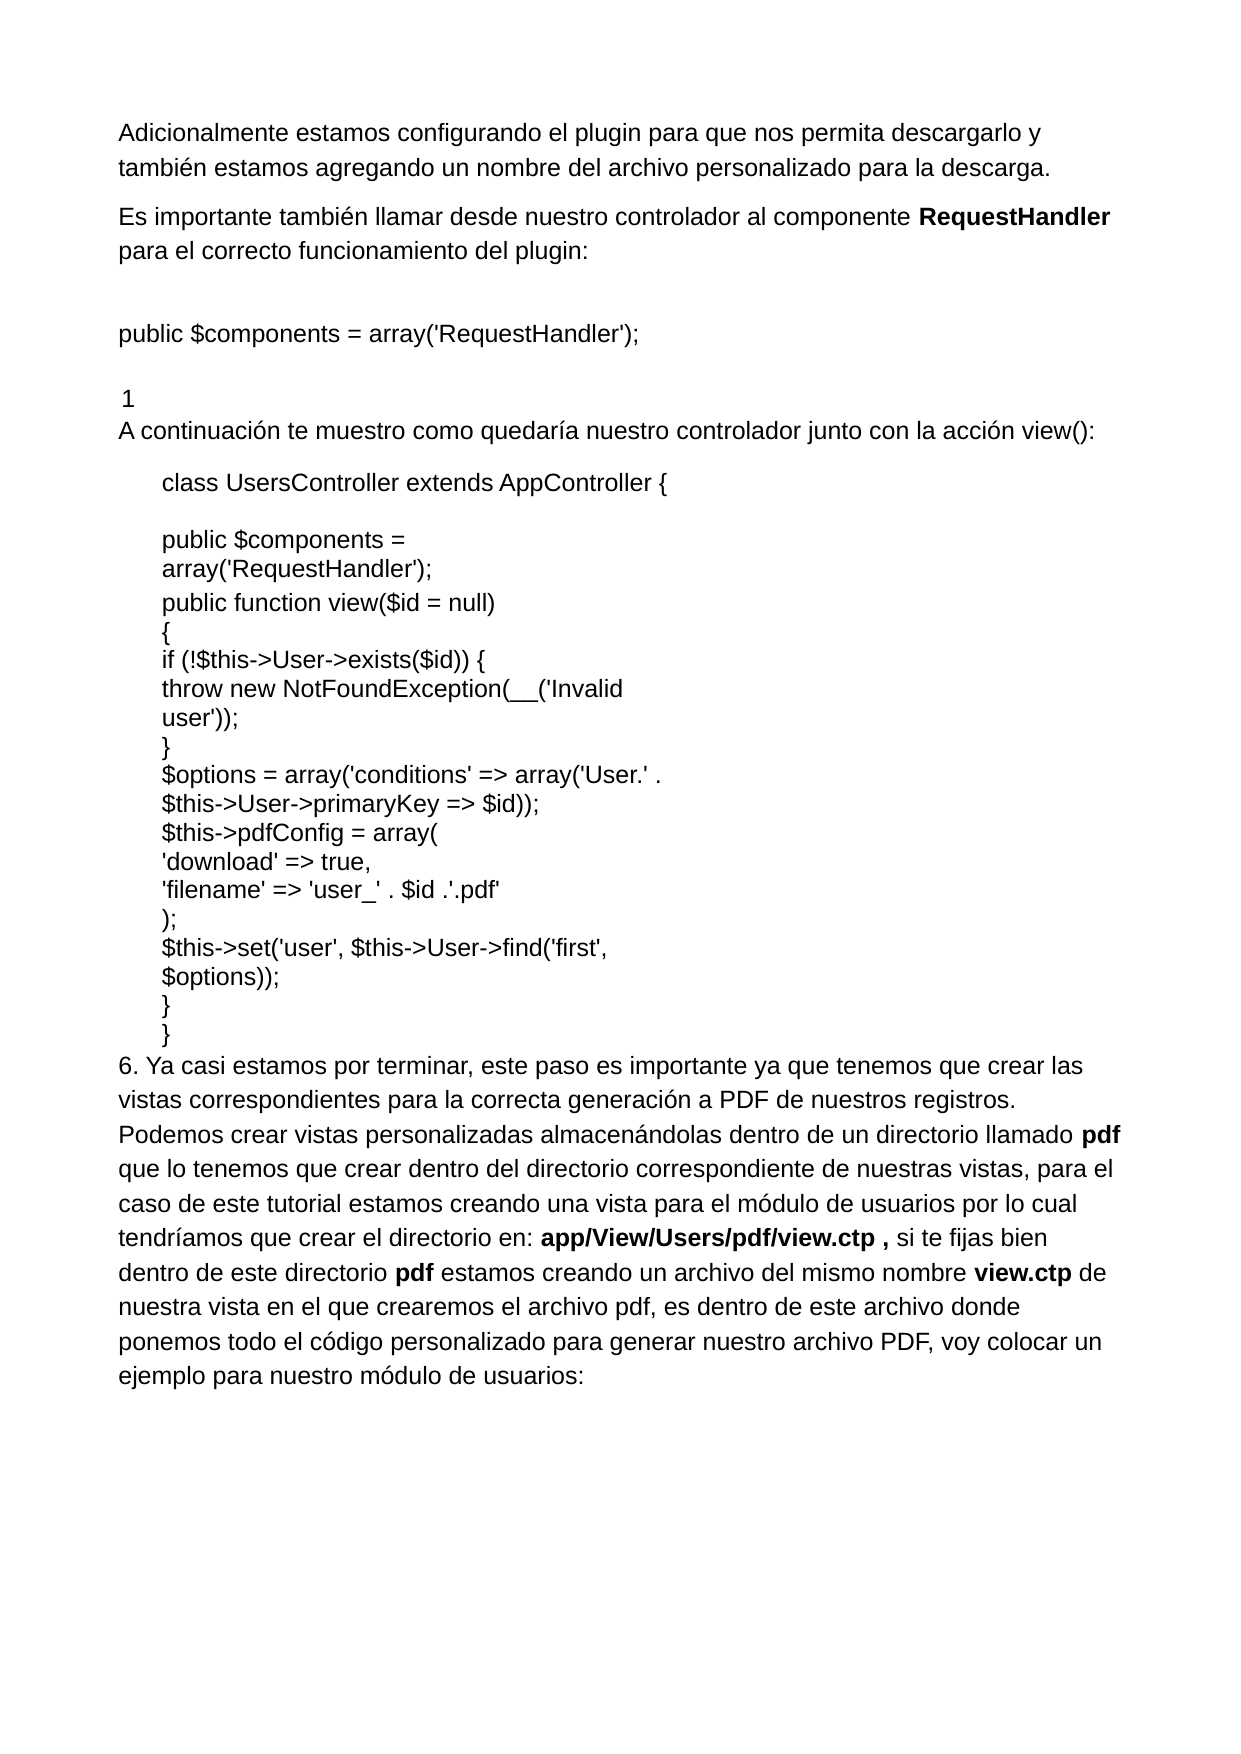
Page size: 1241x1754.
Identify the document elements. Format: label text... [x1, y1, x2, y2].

text Es importante también llamar desde nuestro controlador al componente RequestHandler para el correcto funcionamiento del plugin: [118, 202, 1122, 265]
table_header [145, 373, 679, 416]
table_header class UsersController extends AppController { public $components = array('RequestHandler'); public function view($id = null) { if (!$this->User->exists($id)) { throw new NotFoundException(__('Invalid user')); } $options = array('conditions' => array('User.' . $this->User->primaryKey => $id)); $this->pdfConfig = array( 'download' => true, 'filename' => 'user_' . $id .'.pdf' ); $this->set('user', $this->User->find('first', $options)); } } [159, 465, 679, 1051]
text Adicionalmente estamos configurando el plugin para que nos permita descargarlo y también estamos agregando un nombre del archivo personalizado para la descarga. [118, 118, 1122, 181]
text public $components = array('RequestHandler'); [118, 310, 1122, 348]
text A continuación te muestro como quedaría nuestro controlador junto con la acción view(): [118, 416, 1122, 445]
table_header 1 [118, 373, 145, 416]
text 6. Ya casi estamos por terminar, este paso es importante ya que tenemos que crear las vistas correspondientes para la correcta generación a PDF de nuestros registros. Podemos crear vistas personalizadas almacenándolas dentro de un directorio llamado pdf que lo tenemos que crear dentro del directorio correspondiente de nuestras vistas, para el caso de este tutorial estamos creando una vista para el módulo de usuarios por lo cual tendríamos que crear el directorio en: app/View/Users/pdf/view.ctp , si te fijas bien dentro de este directorio pdf estamos creando un archivo del mismo nombre view.ctp de nuestra vista en el que crearemos el archivo pdf, es dentro de este archivo donde ponemos todo el código personalizado para generar nuestro archivo PDF, voy colocar un ejemplo para nuestro módulo de usuarios: [118, 1051, 1122, 1390]
table_header [118, 465, 159, 1051]
